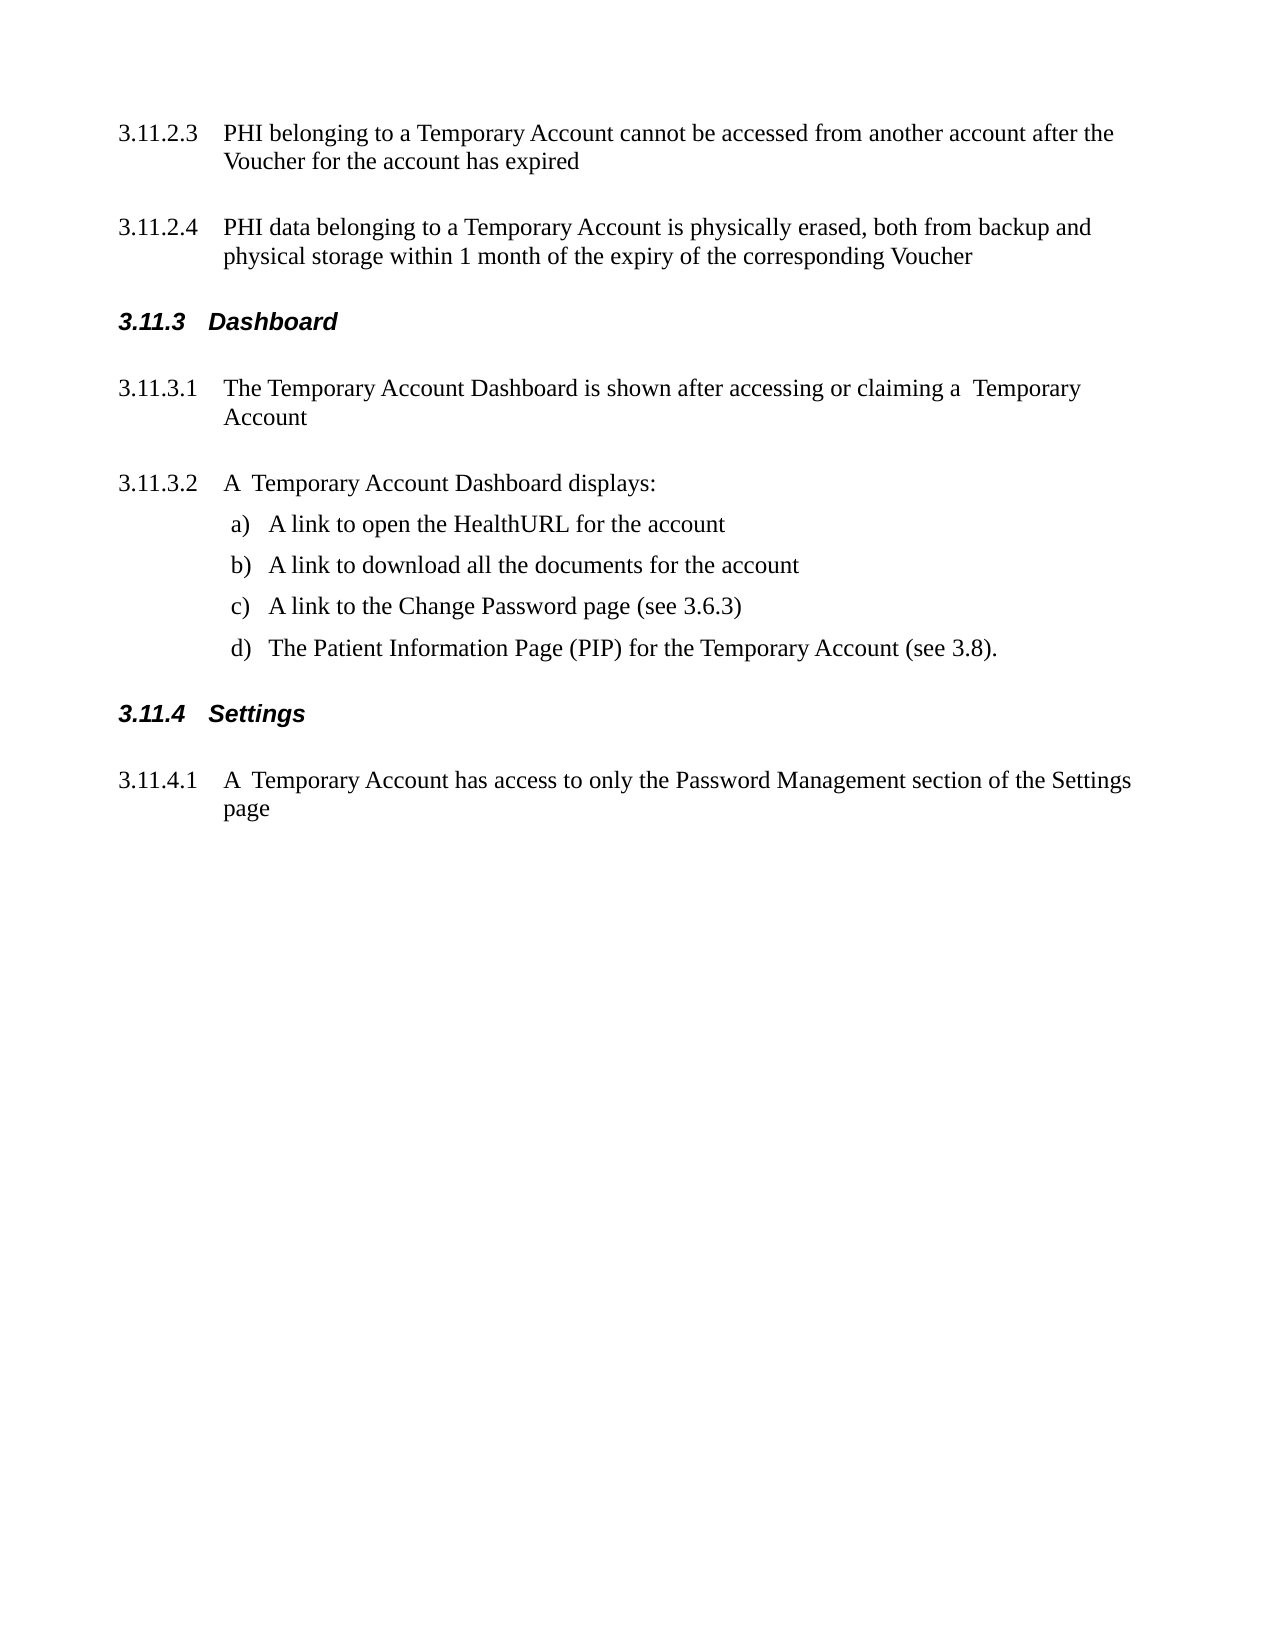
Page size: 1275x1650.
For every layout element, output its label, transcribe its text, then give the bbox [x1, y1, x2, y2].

subtitle A Temporary Account has access to only the Password Management section of the Settings page [118, 765, 1157, 822]
list The Patient Information Page (PIP) for the Temporary Account (see 3.8). [231, 633, 1157, 661]
list A link to download all the documents for the account [231, 550, 1157, 579]
subtitle PHI data belonging to a Temporary Account is physically erased, both from backup and physical storage within 1 month of the expiry of the corresponding Voucher [118, 213, 1157, 270]
subtitle The Temporary Account Dashboard is shown after accessing or claiming a Temporary Account [118, 373, 1157, 430]
subtitle Dashboard [118, 307, 1157, 336]
list A link to open the HealthURL for the account [231, 509, 1157, 538]
subtitle A Temporary Account Dashboard displays: [118, 468, 1157, 496]
list A link to the Change Password page (see 3.6.3) [231, 591, 1157, 620]
subtitle Settings [118, 699, 1157, 727]
subtitle PHI belonging to a Temporary Account cannot be accessed from another account after the Voucher for the account has expired [118, 118, 1157, 175]
